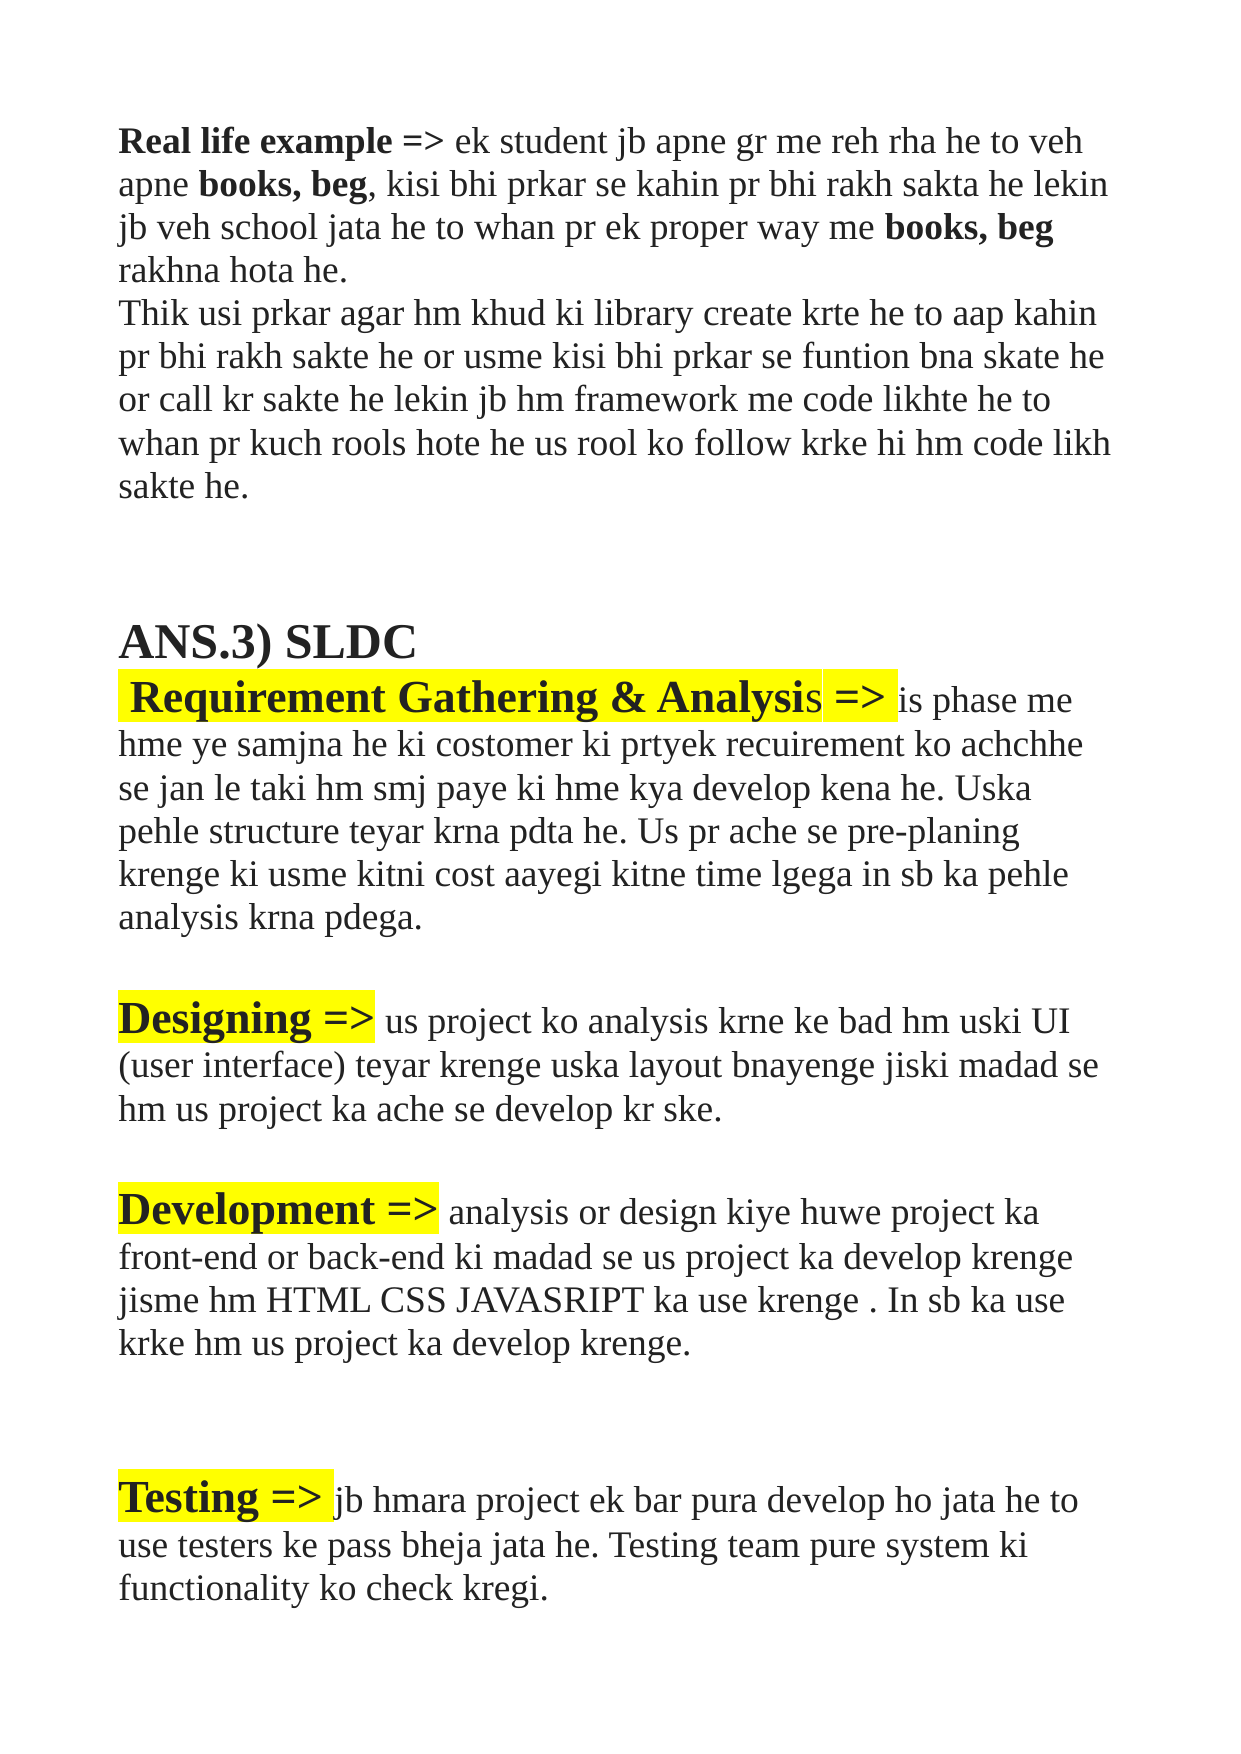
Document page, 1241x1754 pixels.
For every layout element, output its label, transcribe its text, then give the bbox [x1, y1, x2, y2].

text ANS.3) SLDC [118, 612, 1122, 669]
text Designing => us project ko analysis krne ke bad hm uski UI (user interface) teyar krenge uska layout bnayenge jiski madad se hm us project ka ache se develop kr ske. [118, 990, 1122, 1129]
text Development => analysis or design kiye huwe project ka front-end or back-end ki madad se us project ka develop krenge jisme hm HTML CSS JAVASRIPT ka use krenge . In sb ka use krke hm us project ka develop krenge. [118, 1182, 1122, 1364]
text Thik usi prkar agar hm khud ki library create krte he to aap kahin pr bhi rakh sakte he or usme kisi bhi prkar se funtion bna skate he or call kr sakte he lekin jb hm framework me code likhte he to whan pr kuch rools hote he us rool ko follow krke hi hm code likh sakte he. [118, 291, 1122, 506]
text Requirement Gathering & Analysis => is phase me hme ye samjna he ki costomer ki prtyek recuirement ko achchhe se jan le taki hm smj paye ki hme kya develop kena he. Uska pehle structure teyar krna pdta he. Us pr ache se pre-planing krenge ki usme kitni cost aayegi kitne time lgega in sb ka pehle analysis krna pdega. [118, 669, 1122, 937]
text Real life example => ek student jb apne gr me reh rha he to veh apne books, beg, kisi bhi prkar se kahin pr bhi rakh sakta he lekin jb veh school jata he to whan pr ek proper way me books, beg rakhna hota he. [118, 118, 1122, 291]
text Testing => jb hmara project ek bar pura develop ho jata he to use testers ke pass bheja jata he. Testing team pure system ki functionality ko check kregi. [118, 1469, 1122, 1608]
